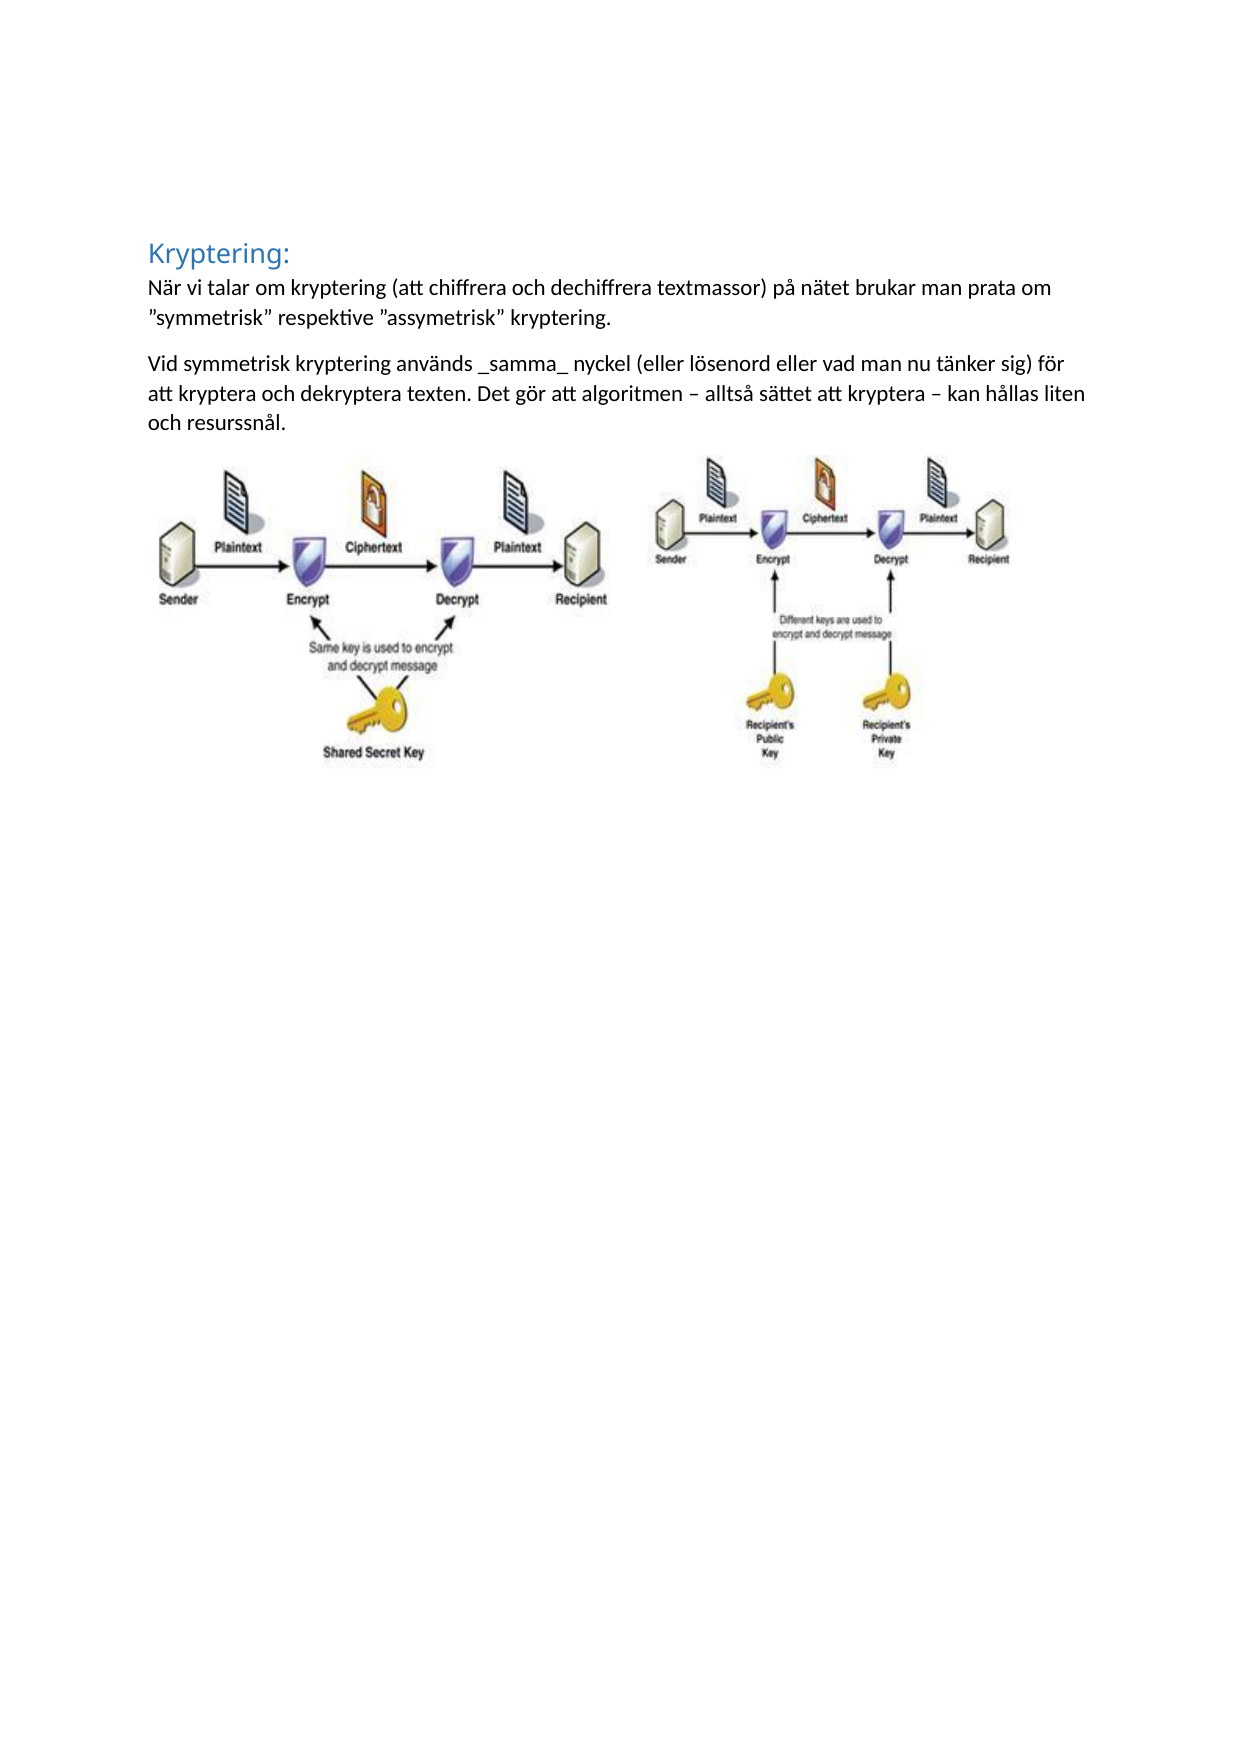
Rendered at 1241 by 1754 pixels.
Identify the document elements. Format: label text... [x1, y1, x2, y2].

subtitle Kryptering: [148, 234, 1093, 271]
text När vi talar om kryptering (att chiffrera och dechiffrera textmassor) på nätet brukar man prata om ”symmetrisk” respektive ”assymetrisk” kryptering. [148, 273, 1093, 331]
text Vid symmetrisk kryptering används _samma_ nyckel (eller lösenord eller vad man nu tänker sig) för att kryptera och dekryptera texten. Det gör att algoritmen – alltså sättet att kryptera – kan hållas liten och resurssnål. [148, 349, 1093, 437]
